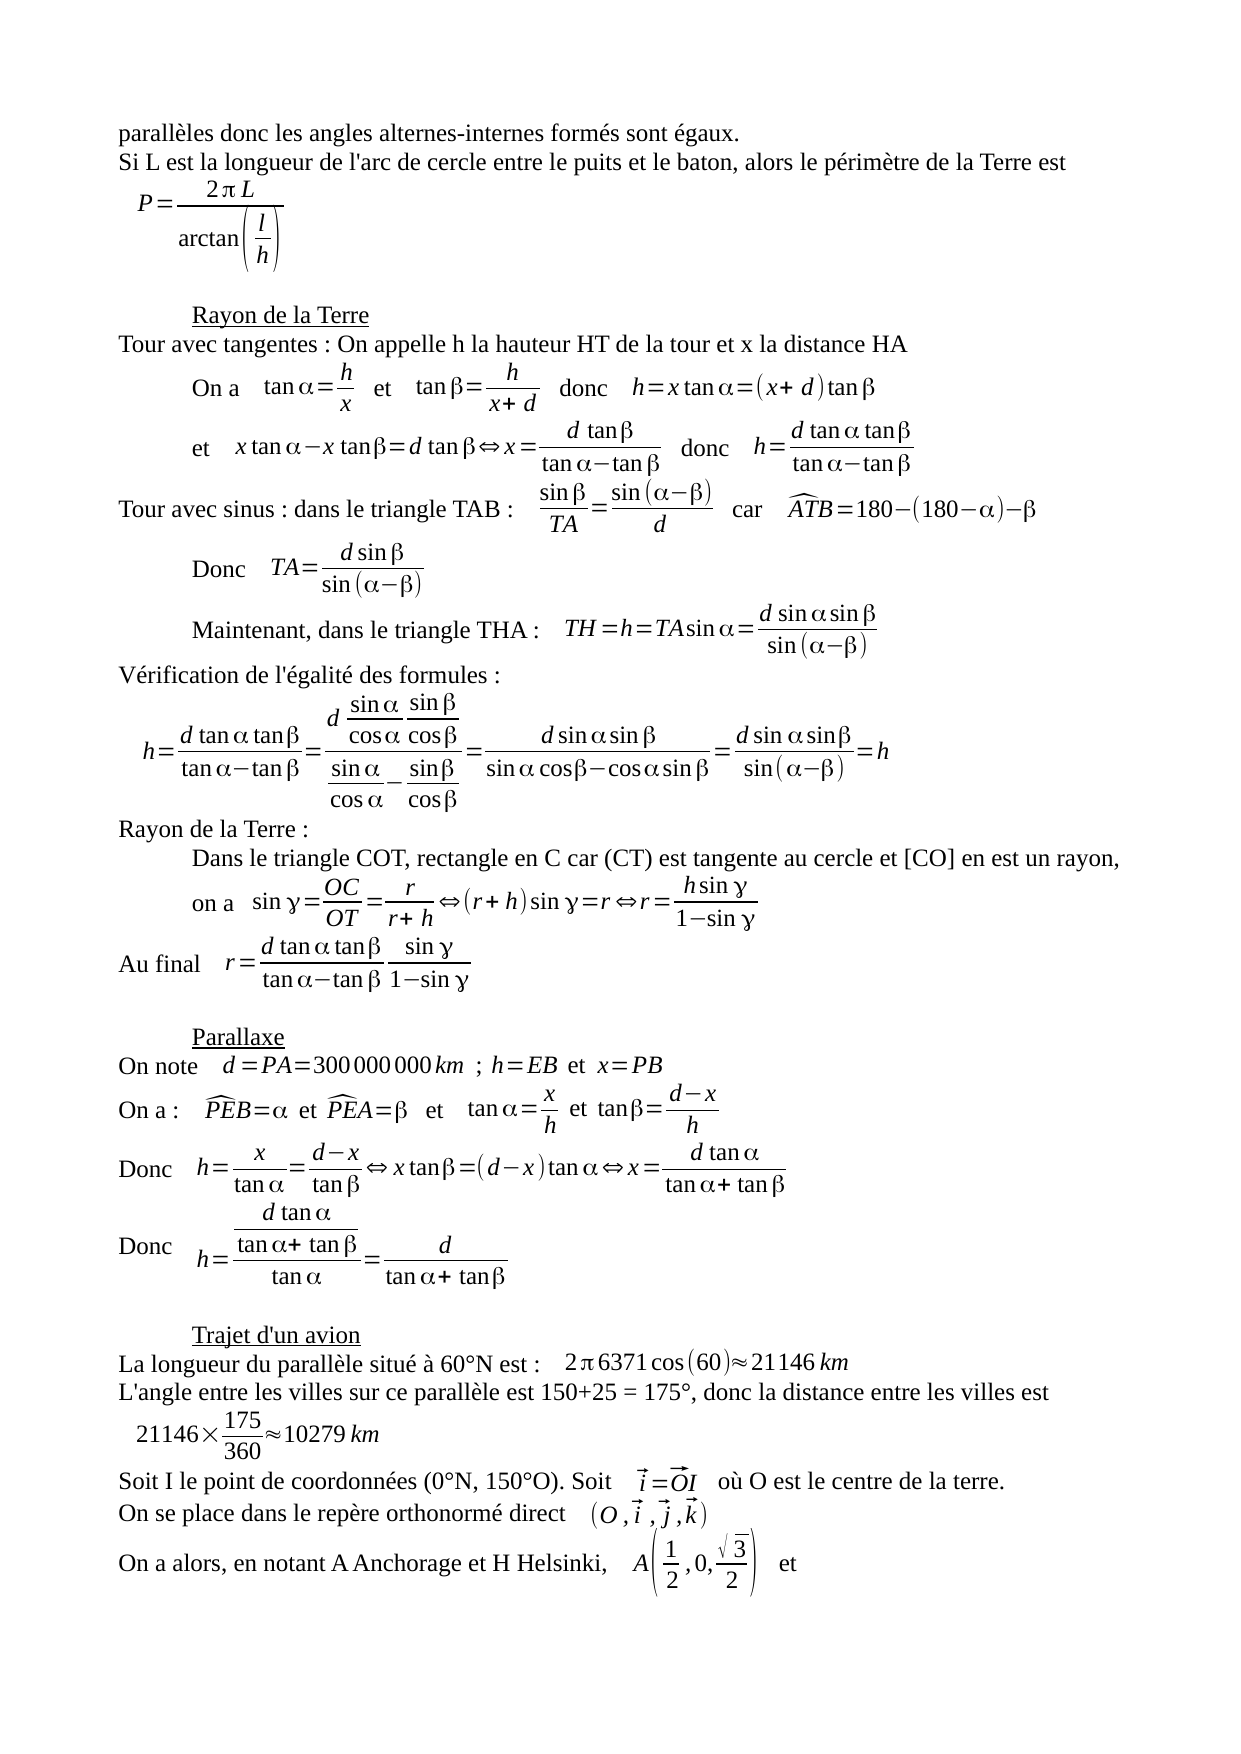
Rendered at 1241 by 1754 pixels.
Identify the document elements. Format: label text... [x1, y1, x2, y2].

text On se place dans le repère orthonormé direct [118, 1496, 1122, 1529]
text Trajet d'un avion [118, 1320, 1122, 1349]
text Donc [118, 1139, 1122, 1199]
text Maintenant, dans le triangle THA : [118, 599, 1122, 660]
text Parallaxe [118, 1022, 1122, 1051]
text Vérification de l'égalité des formules : [118, 660, 1122, 689]
text On note [118, 1051, 1122, 1080]
text Donc [118, 1199, 1122, 1291]
text Donc [118, 538, 1122, 599]
text Au final [118, 933, 1122, 994]
text Soit I le point de coordonnées (0°N, 150°O). Soit où O est le centre de la terre. [118, 1465, 1122, 1496]
text La longueur du parallèle situé à 60°N est : [118, 1349, 1122, 1377]
text On a et donc [118, 358, 1122, 417]
text Si L est la longueur de l'arc de cercle entre le puits et le baton, alors le périmètre de la Terre est [118, 147, 1122, 272]
text et donc [118, 417, 1122, 478]
text On a : et [118, 1080, 1122, 1139]
text Tour avec tangentes : On appelle h la hauteur HT de la tour et x la distance HA [118, 329, 1122, 358]
text Rayon de la Terre [118, 301, 1122, 329]
text On a alors, en notant A Anchorage et H Helsinki, et par projections sur les axes. [118, 1529, 1122, 1596]
text Dans le triangle COT, rectangle en C car (CT) est tangente au cercle et [CO] en est un rayon, on a [118, 843, 1122, 933]
text Tour avec sinus : dans le triangle TAB : car [118, 478, 1122, 538]
text L'angle entre les villes sur ce parallèle est 150+25 = 175°, donc la distance entre les villes est [118, 1377, 1122, 1465]
text Rayon de la Terre : [118, 814, 1122, 843]
text Si h est la hauteur du baton et l la longueur de son ombre, l'angle en haut du bâton est et c'est aussi l'angle au centre de la Terre entre le puits et le bâton car les rayons du Soleil sont parallèles donc les angles alternes-internes formés sont égaux. [118, 118, 1122, 147]
